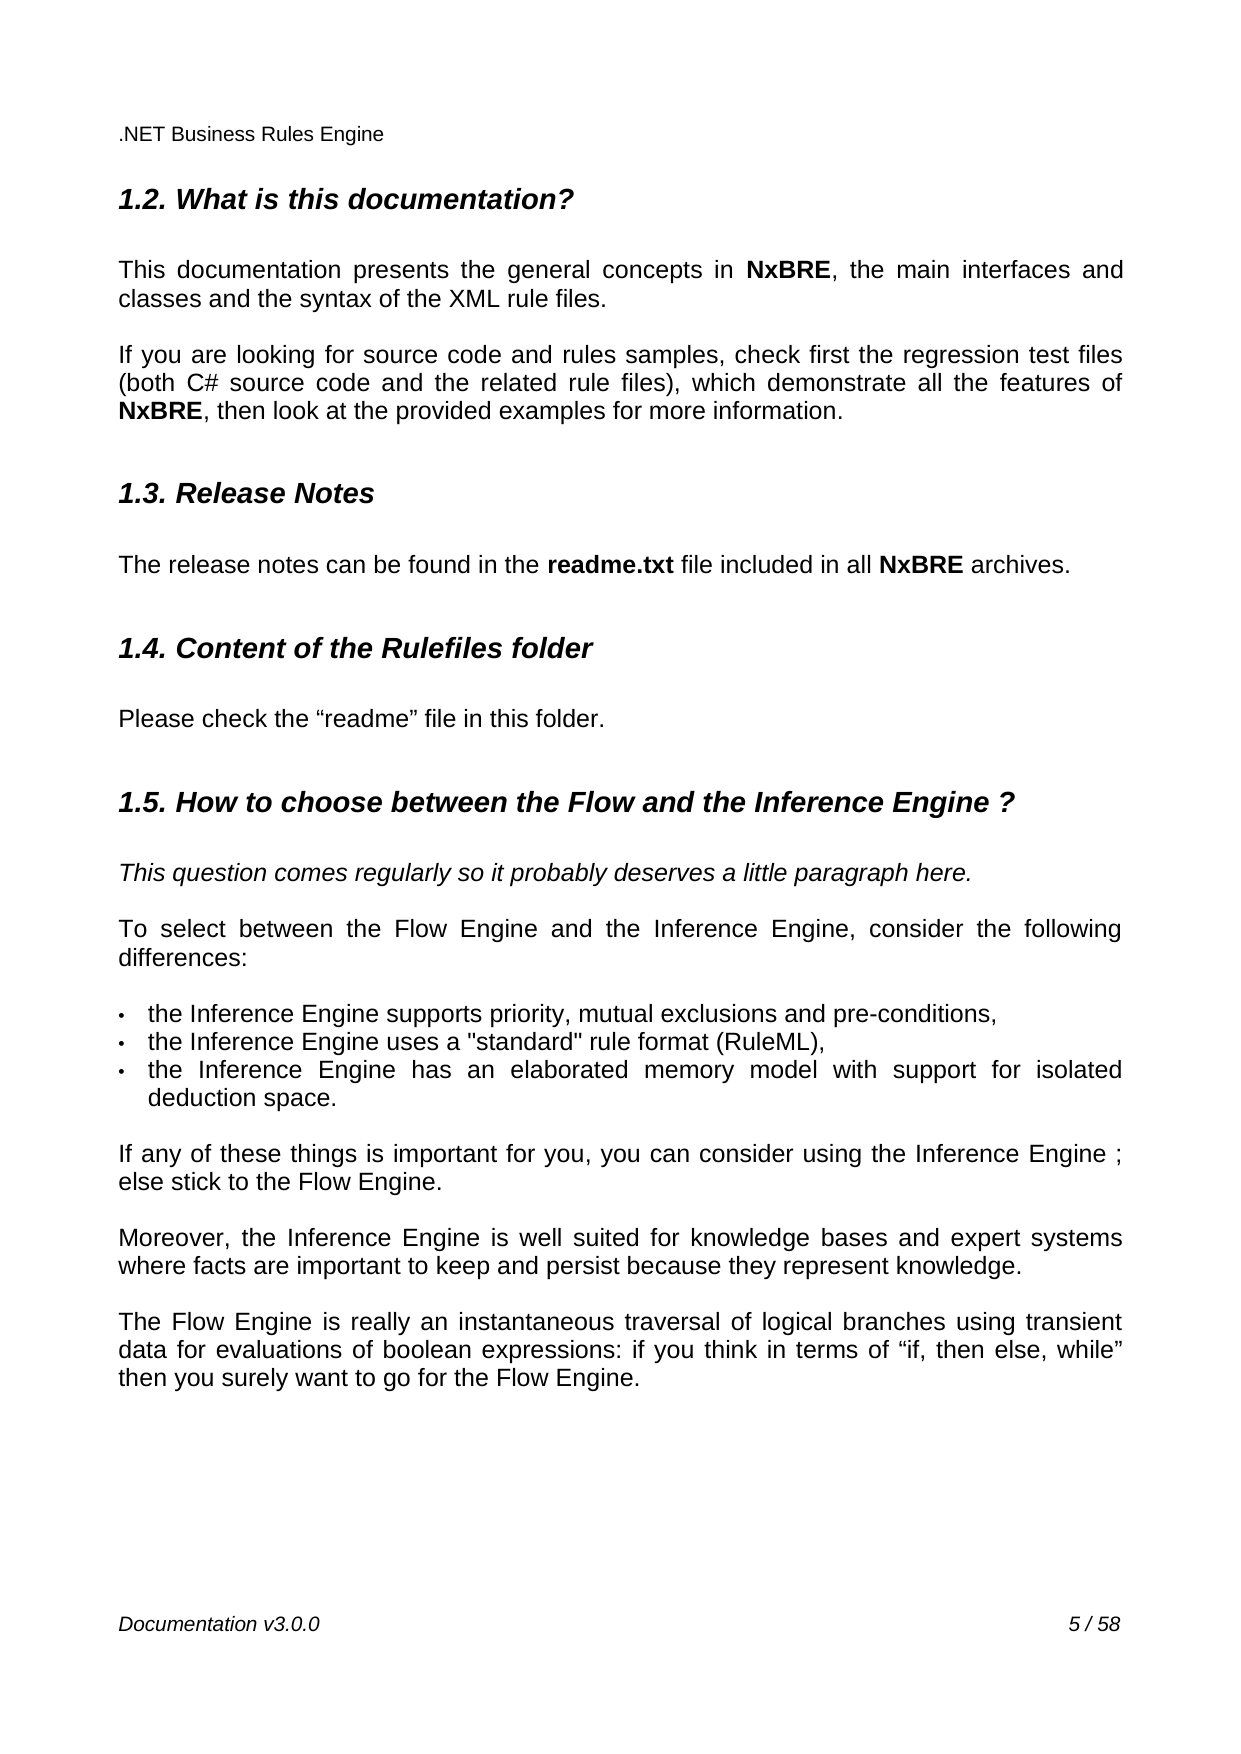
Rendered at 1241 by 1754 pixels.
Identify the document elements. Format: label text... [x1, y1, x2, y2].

subtitle What is this documentation? [118, 183, 1124, 216]
text This documentation presents the general concepts in NxBRE, the main interfaces and classes and the syntax of the XML rule files. [118, 256, 1124, 312]
text The release notes can be found in the readme.txt file included in all NxBRE archives. [118, 551, 1124, 579]
text Moreover, the Inference Engine is well suited for knowledge bases and expert systems where facts are important to keep and persist because they represent knowledge. [118, 1223, 1124, 1279]
subtitle Content of the Rulefiles folder [118, 632, 1124, 664]
list the Inference Engine has an elaborated memory model with support for isolated deduction space. [118, 1055, 1124, 1111]
list the Inference Engine uses a "standard" rule format (RuleML), [118, 1027, 1124, 1055]
text This question comes regularly so it probably deserves a little paragraph here. [118, 859, 1124, 887]
text To select between the Flow Engine and the Inference Engine, consider the following differences: [118, 915, 1124, 999]
list the Inference Engine supports priority, mutual exclusions and pre-conditions, [118, 999, 1124, 1027]
text If any of these things is important for you, you can consider using the Inference Engine ; else stick to the Flow Engine. [118, 1139, 1124, 1195]
text If you are looking for source code and rules samples, check first the regression test files (both C# source code and the related rule files), which demonstrate all the features of NxBRE, then look at the provided examples for more information. [118, 340, 1124, 424]
subtitle Release Notes [118, 477, 1124, 510]
text The Flow Engine is really an instantaneous traversal of logical branches using transient data for evaluations of boolean expressions: if you think in terms of “if, then else, while” then you surely want to go for the Flow Engine. [118, 1307, 1124, 1392]
subtitle How to choose between the Flow and the Inference Engine ? [118, 786, 1124, 819]
text Please check the “readme” file in this folder. [118, 705, 1124, 733]
